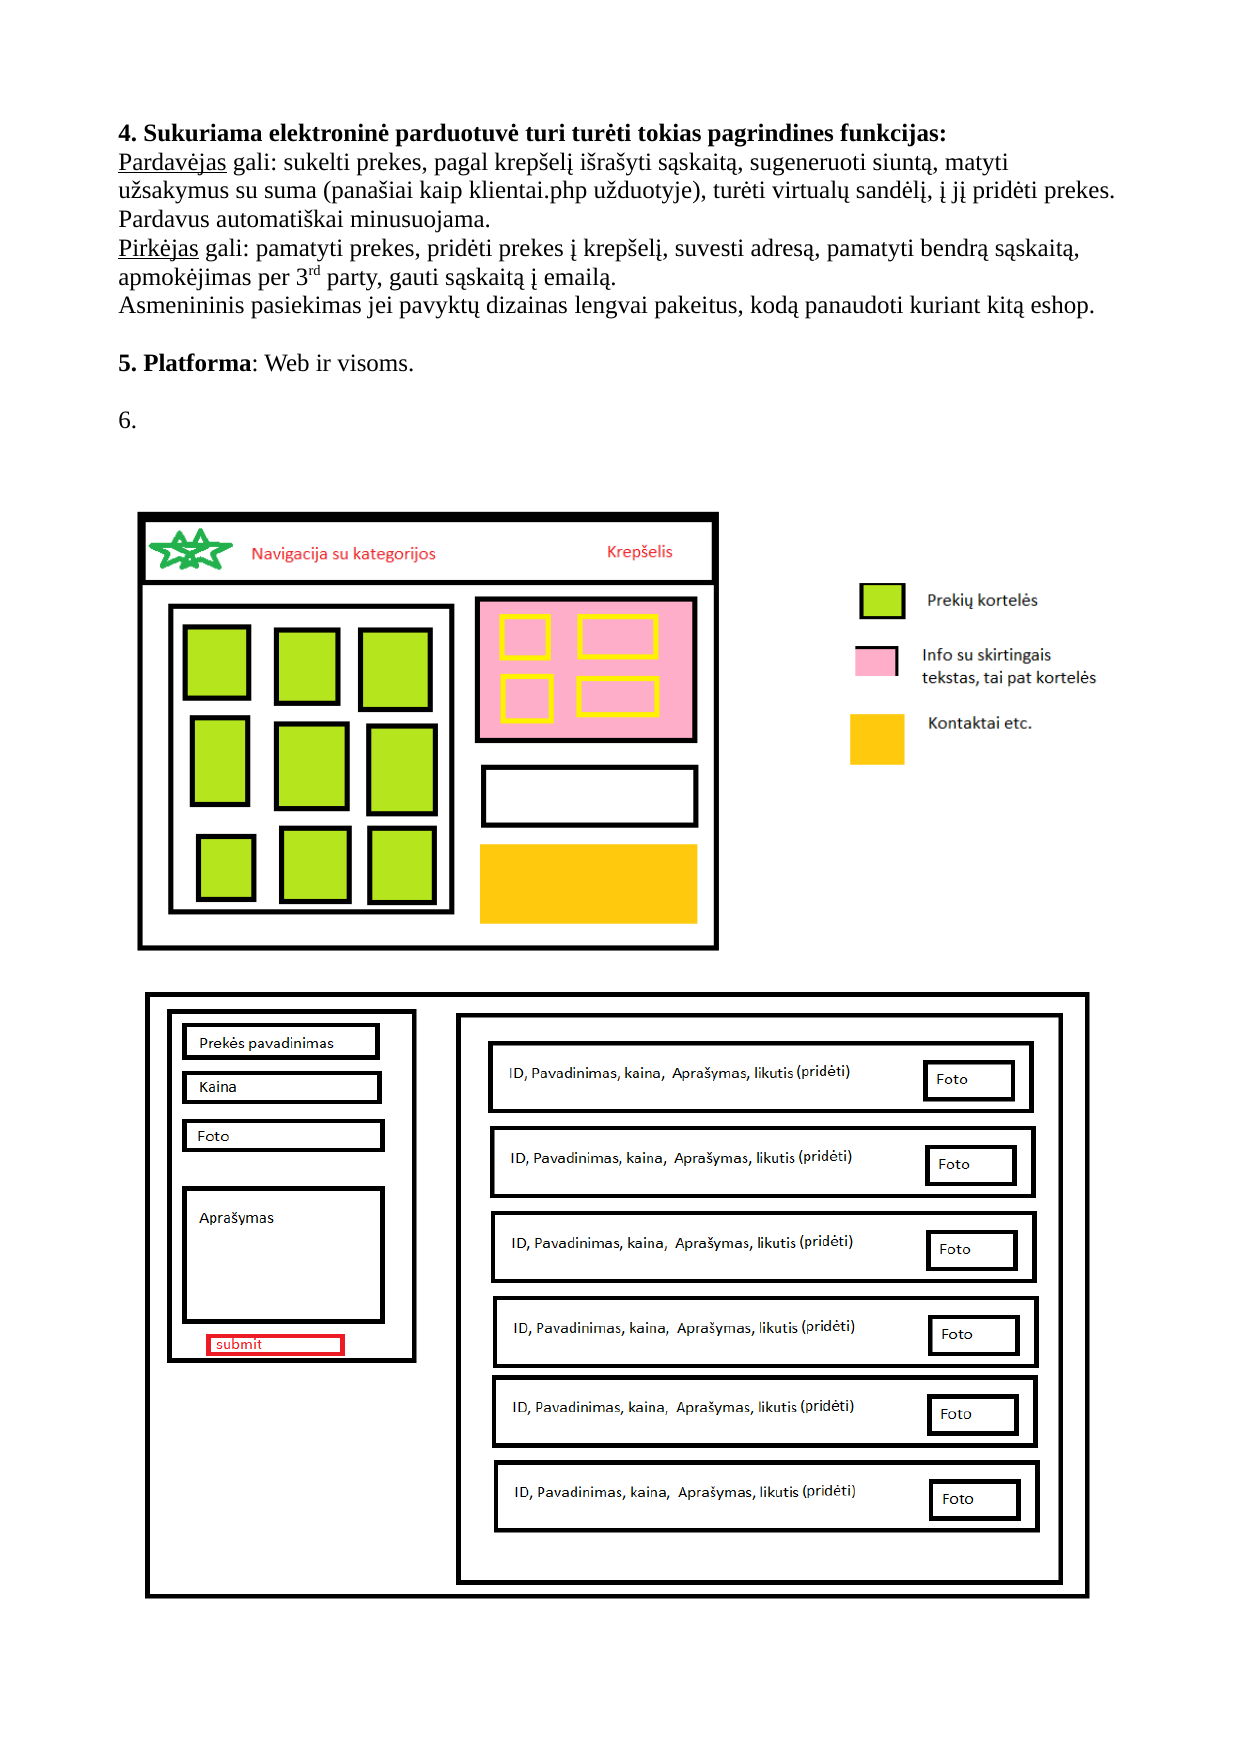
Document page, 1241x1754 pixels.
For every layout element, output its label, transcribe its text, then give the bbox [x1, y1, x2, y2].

text Asmenininis pasiekimas jei pavyktų dizainas lengvai pakeitus, kodą panaudoti kuriant kitą eshop. [118, 291, 1122, 319]
text 5. Platforma: Web ir visoms. [118, 348, 1122, 377]
text Pirkėjas gali: pamatyti prekes, pridėti prekes į krepšelį, suvesti adresą, pamatyti bendrą sąskaitą, apmokėjimas per 3rd party, gauti sąskaitą į emailą. [118, 233, 1122, 291]
text 6. [118, 406, 1122, 434]
text Pardavėjas gali: sukelti prekes, pagal krepšelį išrašyti sąskaitą, sugeneruoti siuntą, matyti užsakymus su suma (panašiai kaip klientai.php užduotyje), turėti virtualų sandėlį, į jį pridėti prekes. Pardavus automatiškai minusuojama. [118, 147, 1122, 233]
text 4. Sukuriama elektroninė parduotuvė turi turėti tokias pagrindines funkcijas: [118, 118, 1122, 147]
